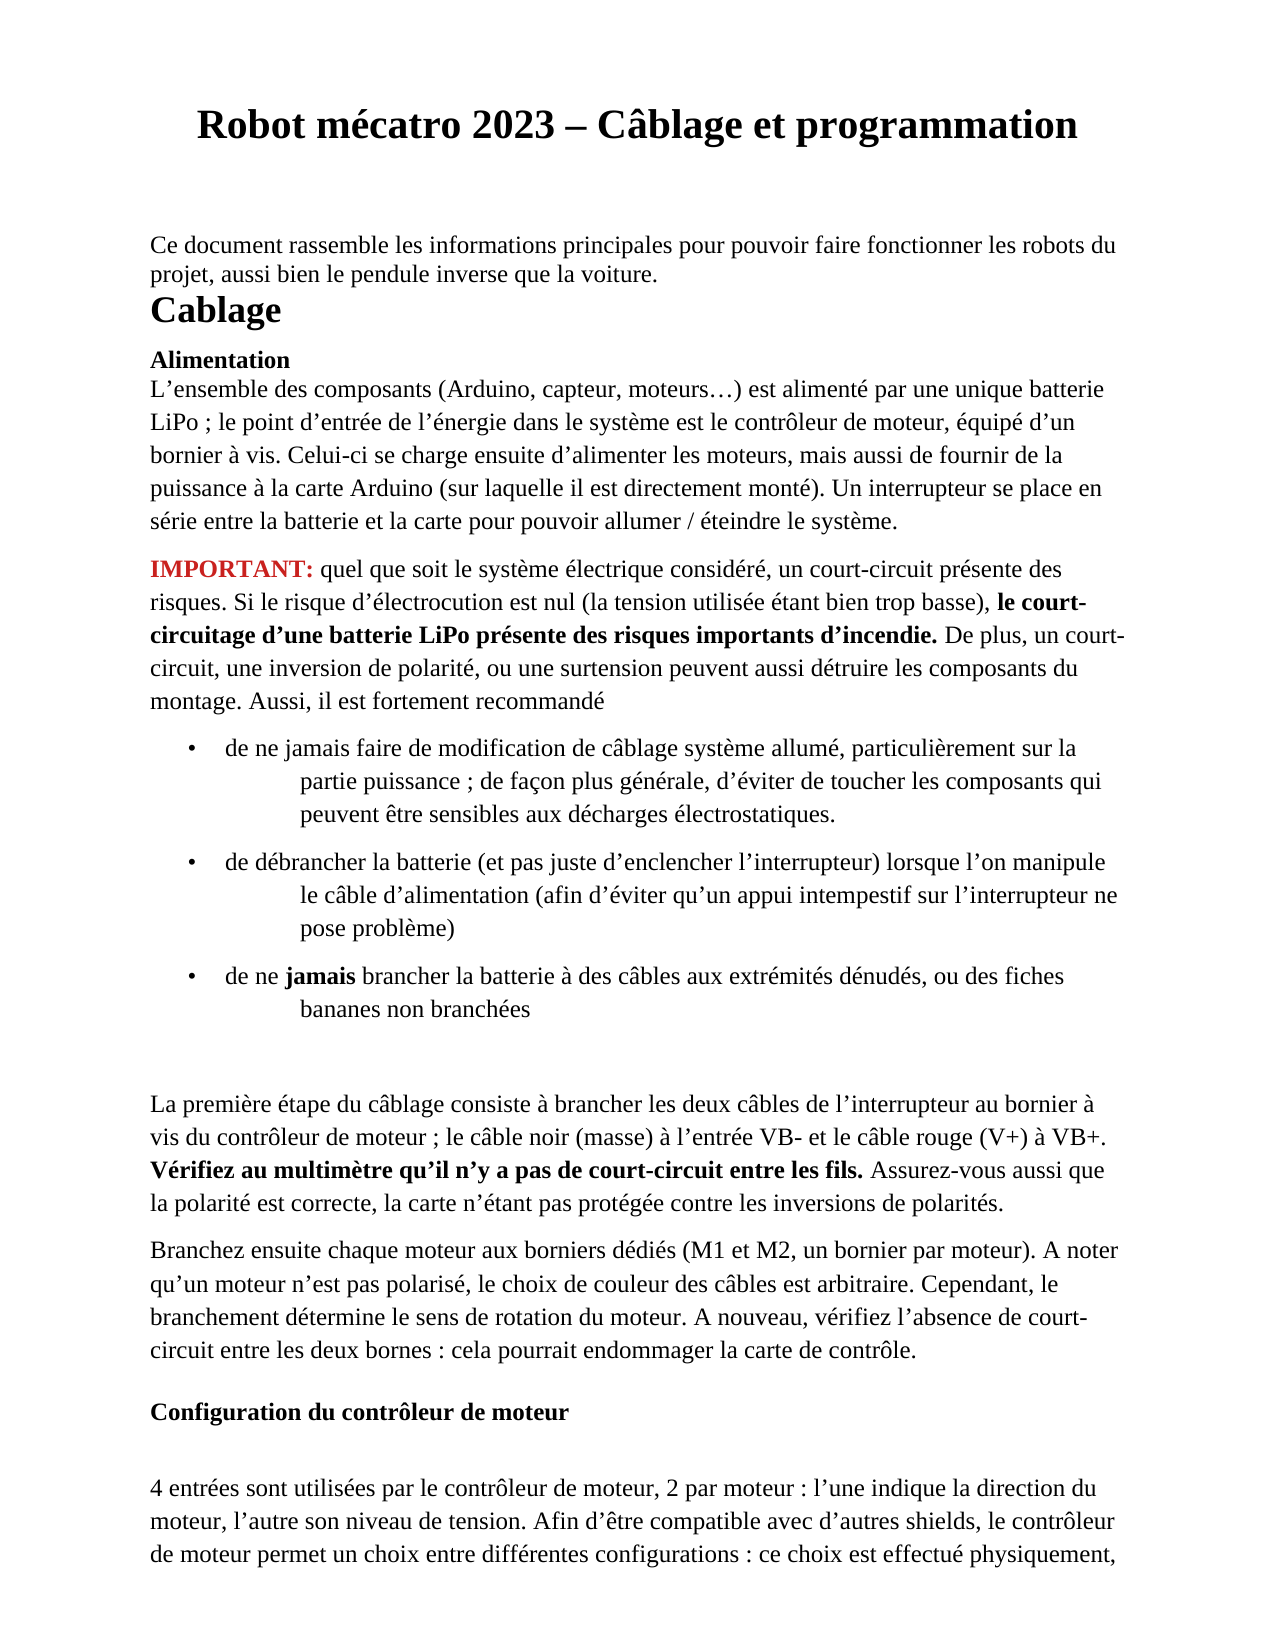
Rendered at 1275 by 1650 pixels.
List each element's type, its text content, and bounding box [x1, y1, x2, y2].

list de débrancher la batterie (et pas juste d’enclencher l’interrupteur) lorsque l’on manipule le câble d’alimentation (afin d’éviter qu’un appui intempestif sur l’interrupteur ne pose problème) [187, 847, 1125, 942]
text Robot mécatro 2023 – Câblage et programmation [150, 100, 1125, 148]
list de ne jamais faire de modification de câblage système allumé, particulièrement sur la partie puissance ; de façon plus générale, d’éviter de toucher les composants qui peuvent être sensibles aux décharges électrostatiques. [187, 733, 1125, 828]
text Alimentation [150, 345, 1125, 374]
list de ne jamais brancher la batterie à des câbles aux extrémités dénudés, ou des fiches bananes non branchées [187, 961, 1125, 1022]
text Ce document rassemble les informations principales pour pouvoir faire fonctionner les robots du projet, aussi bien le pendule inverse que la voiture. [150, 230, 1125, 288]
text L’ensemble des composants (Arduino, capteur, moteurs…) est alimenté par une unique batterie LiPo ; le point d’entrée de l’énergie dans le système est le contrôleur de moteur, équipé d’un bornier à vis. Celui-ci se charge ensuite d’alimenter les moteurs, mais aussi de fournir de la puissance à la carte Arduino (sur laquelle il est directement monté). Un interrupteur se place en série entre la batterie et la carte pour pouvoir allumer / éteindre le système. [150, 374, 1125, 535]
text Configuration du contrôleur de moteur [150, 1397, 1125, 1426]
text IMPORTANT: quel que soit le système électrique considéré, un court-circuit présente des risques. Si le risque d’électrocution est nul (la tension utilisée étant bien trop basse), le court-circuitage d’une batterie LiPo présente des risques importants d’incendie. De plus, un court-circuit, une inversion de polarité, ou une surtension peuvent aussi détruire les composants du montage. Aussi, il est fortement recommandé [150, 554, 1125, 714]
text La première étape du câblage consiste à brancher les deux câbles de l’interrupteur au bornier à vis du contrôleur de moteur ; le câble noir (masse) à l’entrée VB- et le câble rouge (V+) à VB+. Vérifiez au multimètre qu’il n’y a pas de court-circuit entre les fils. Assurez-vous aussi que la polarité est correcte, la carte n’étant pas protégée contre les inversions de polarités. [150, 1089, 1125, 1217]
text Cablage [150, 288, 1125, 331]
text 4 entrées sont utilisées par le contrôleur de moteur, 2 par moteur : l’une indique la direction du moteur, l’autre son niveau de tension. Afin d’être compatible avec d’autres shields, le contrôleur de moteur permet un choix entre différentes configurations : ce choix est effectué physiquement, [150, 1473, 1125, 1568]
text Branchez ensuite chaque moteur aux borniers dédiés (M1 et M2, un bornier par moteur). A noter qu’un moteur n’est pas polarisé, le choix de couleur des câbles est arbitraire. Cependant, le branchement détermine le sens de rotation du moteur. A nouveau, vérifiez l’absence de court-circuit entre les deux bornes : cela pourrait endommager la carte de contrôle. [150, 1236, 1125, 1363]
